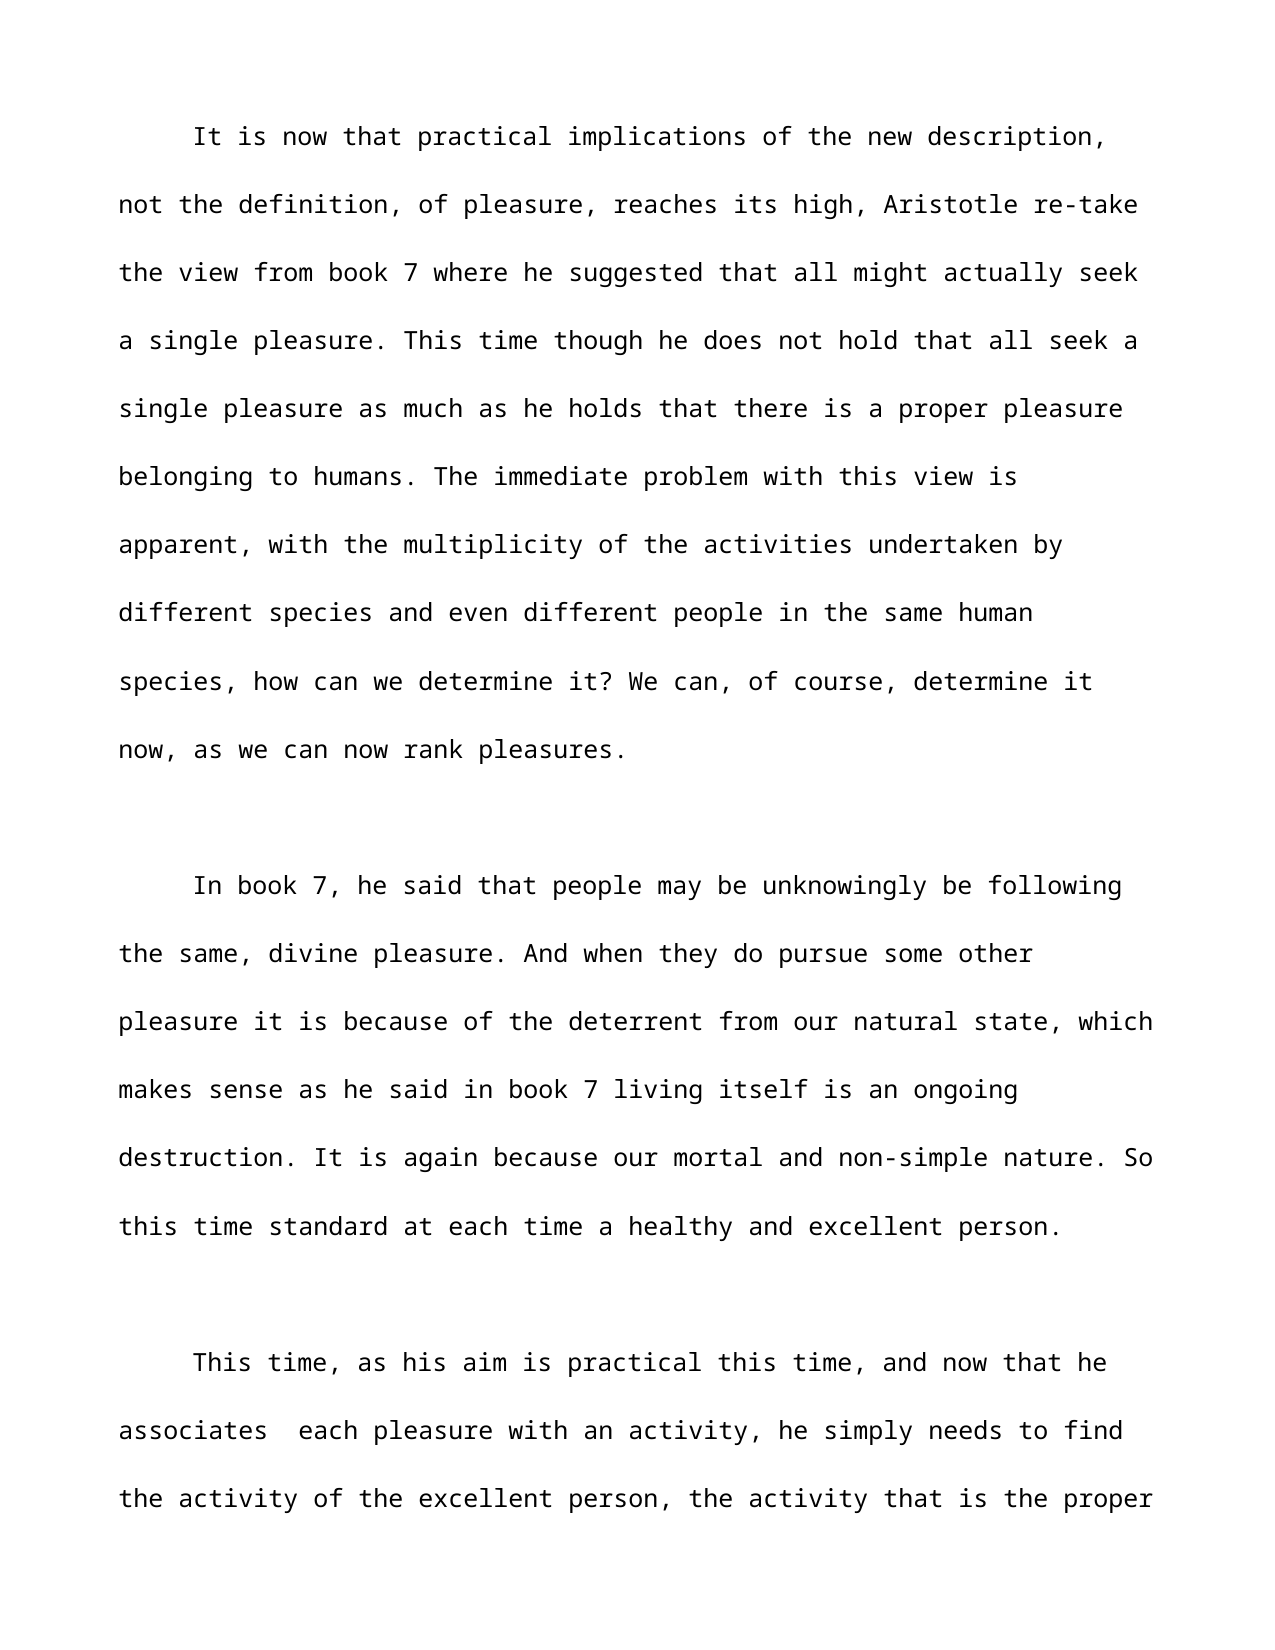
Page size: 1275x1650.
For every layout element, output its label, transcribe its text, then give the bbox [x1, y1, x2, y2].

text It is now that practical implications of the new description, not the definition, of pleasure, reaches its high, Aristotle re-take the view from book 7 where he suggested that all might actually seek a single pleasure. This time though he does not hold that all seek a single pleasure as much as he holds that there is a proper pleasure belonging to humans. The immediate problem with this view is apparent, with the multiplicity of the activities undertaken by different species and even different people in the same human species, how can we determine it? We can, of course, determine it now, as we can now rank pleasures. [118, 118, 1157, 765]
text In book 7, he said that people may be unknowingly be following the same, divine pleasure. And when they do pursue some other pleasure it is because of the deterrent from our natural state, which makes sense as he said in book 7 living itself is an ongoing destruction. It is again because our mortal and non-simple nature. So this time standard at each time a healthy and excellent person. [118, 867, 1157, 1242]
text This time, as his aim is practical this time, and now that he associates each pleasure with an activity, he simply needs to find the activity of the excellent person, the activity that is the proper [118, 1344, 1157, 1515]
